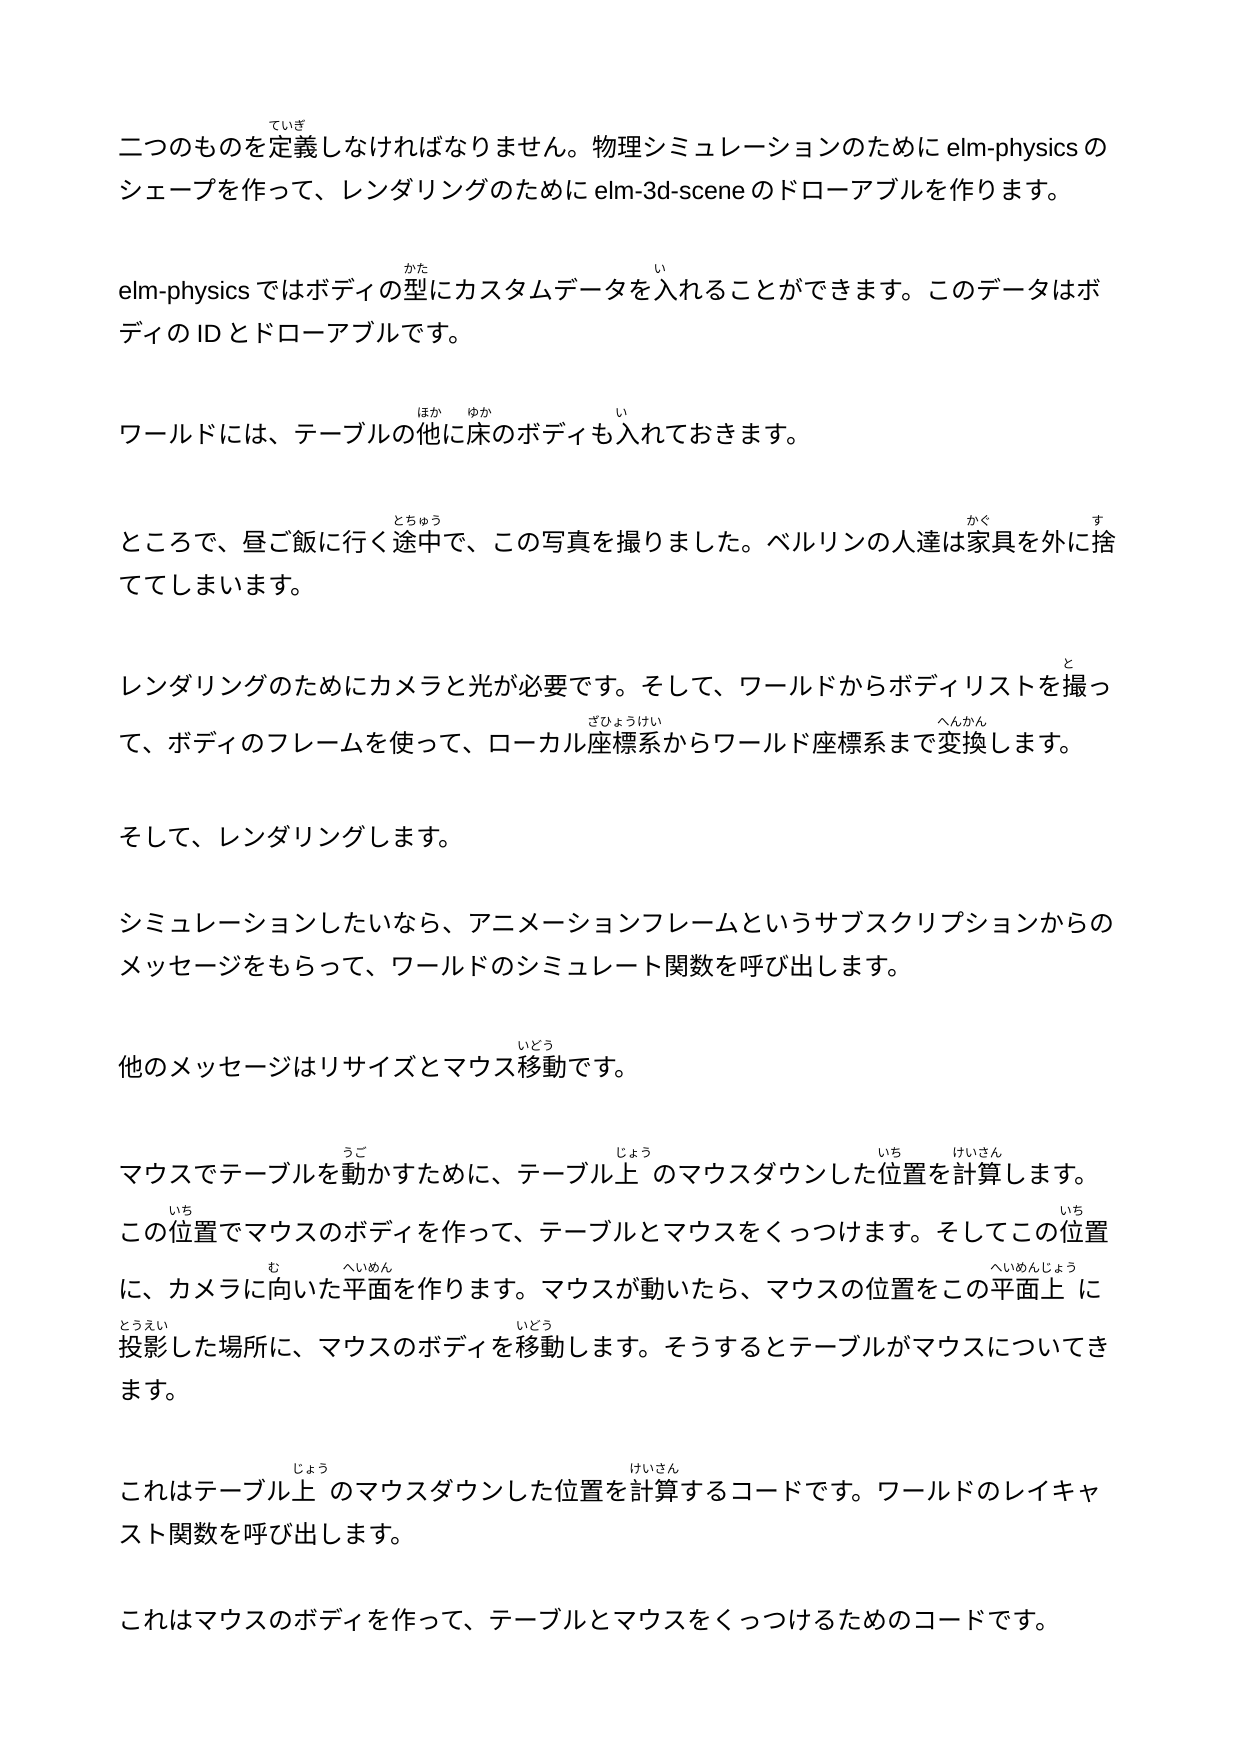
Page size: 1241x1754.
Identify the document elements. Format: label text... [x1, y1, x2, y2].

text レンダリングのためにカメラと光が必要です。そして、ワールドからボディリストを撮とって、ボディのフレームを使って、ローカル座標ざひょう系けいからワールド座標系まで変へん換かんします。 [118, 657, 1122, 758]
text 二つのものを定義ていぎしなければなりません。物理シミュレーションのためにelm-physicsのシェープを作って、レンダリングのためにelm-3d-sceneのドローアブルを作ります。 [118, 118, 1122, 204]
text elm-physicsではボディの型かたにカスタムデータを入いれることができます。このデータはボディのIDとドローアブルです。 [118, 262, 1122, 348]
text マウスでテーブルを動うごかすために、テーブル上じょうのマウスダウンした位置いちを計算けいさんします。この位置いちでマウスのボディを作って、テーブルとマウスをくっつけます。そしてこの位置いちに、カメラに向むいた平面へいめんを作ります。マウスが動いたら、マウスの位置をこの平面へいめん上じょうに投影とうえいした場所に、マウスのボディを移動いどうします。そうするとテーブルがマウスについてきます。 [118, 1146, 1122, 1405]
text 他のメッセージはリサイズとマウス移動いどうです。 [118, 1038, 1122, 1081]
text これはマウスのボディを作って、テーブルとマウスをくっつけるためのコードです。 [118, 1606, 1122, 1635]
text そして、レンダリングします。 [118, 822, 1122, 851]
text ワールドには、テーブルの他ほかに床ゆかのボディも入いれておきます。 [118, 406, 1122, 449]
text これはテーブル上じょうのマウスダウンした位置を計算けいさんするコードです。ワールドのレイキャスト関数を呼び出します。 [118, 1462, 1122, 1548]
text シミュレーションしたいなら、アニメーションフレームというサブスクリプションからのメッセージをもらって、ワールドのシミュレート関数を呼び出します。 [118, 909, 1122, 981]
text ところで、昼ご飯に行く途中とちゅうで、この写真を撮りました。ベルリンの人達は家具かぐを外に捨すててしまいます。 [118, 513, 1122, 600]
